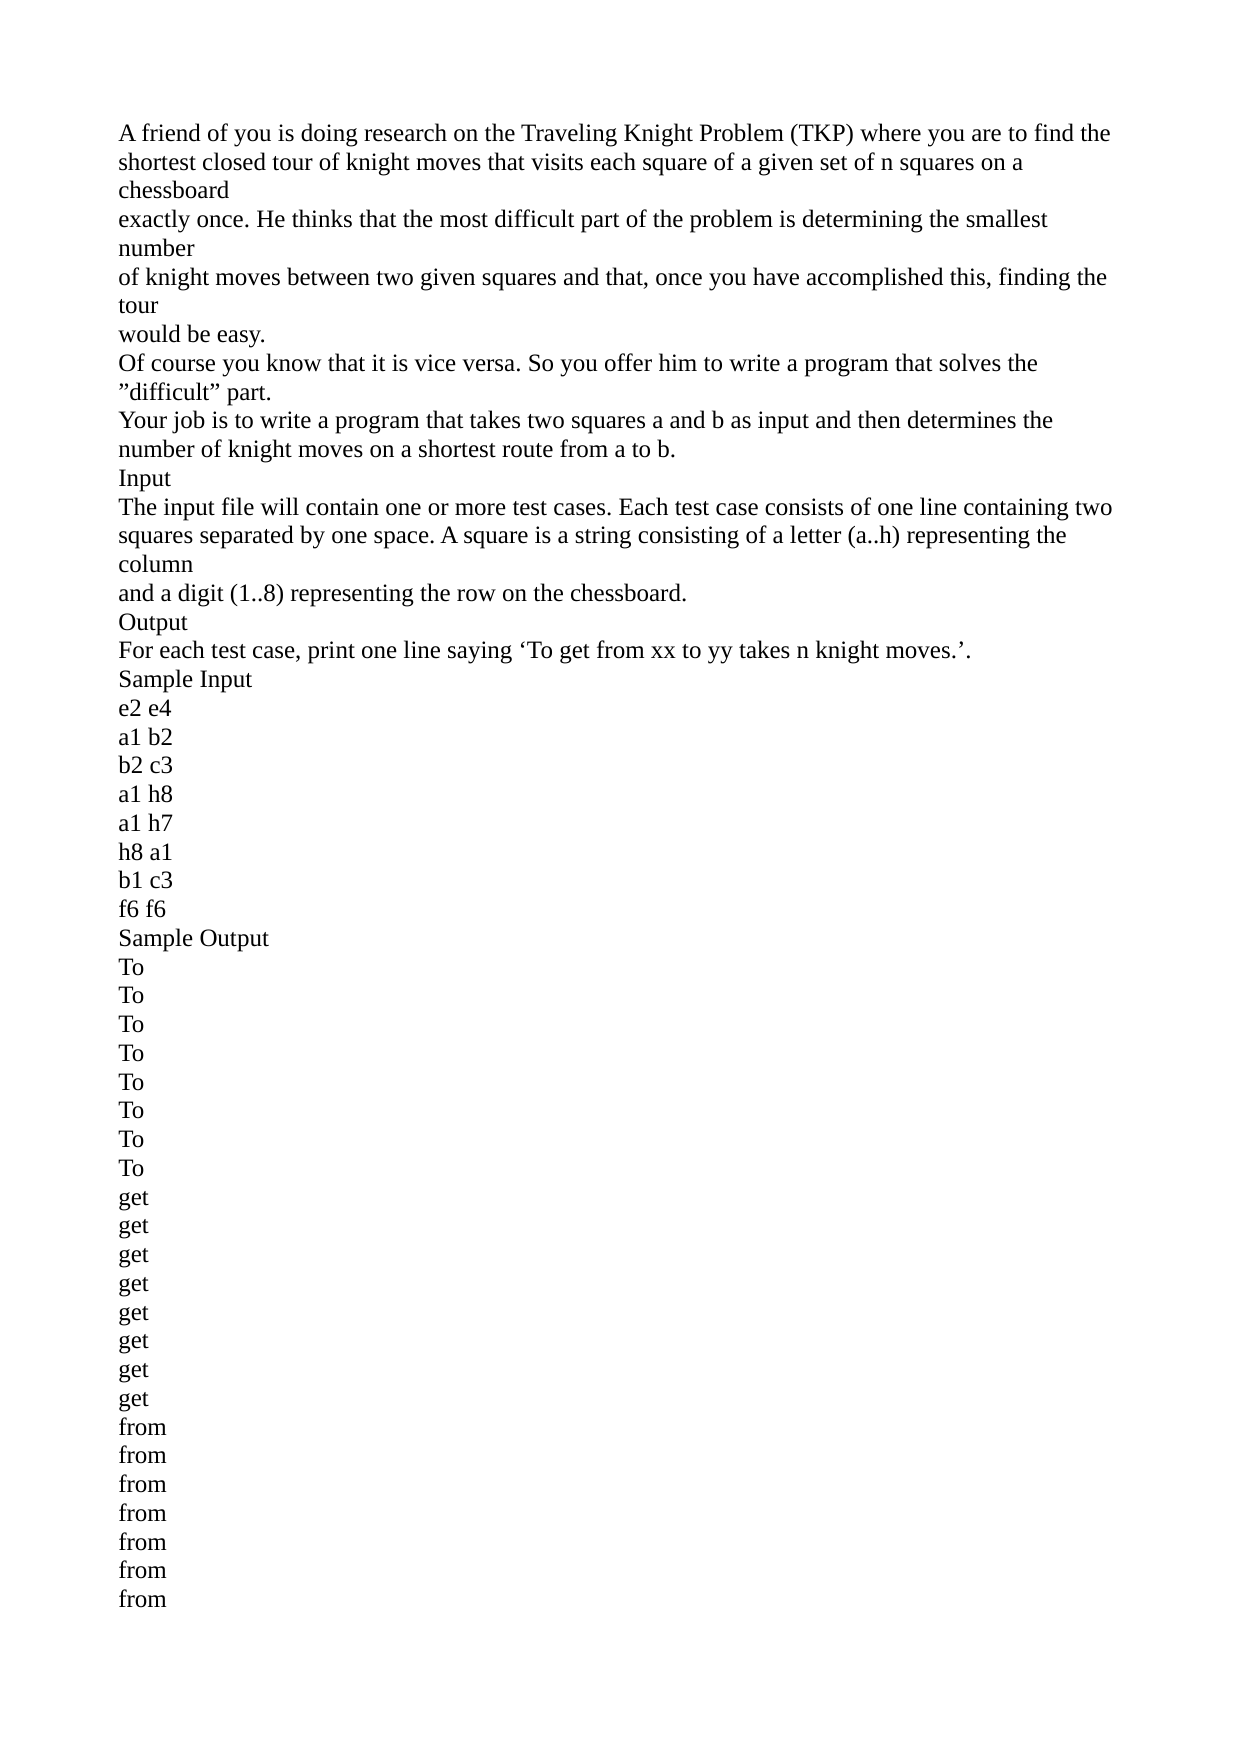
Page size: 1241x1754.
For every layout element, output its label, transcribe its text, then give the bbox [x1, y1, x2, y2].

text Input [118, 463, 1122, 492]
text get [118, 1268, 1122, 1297]
text exactly once. He thinks that the most difficult part of the problem is determining the smallest number [118, 204, 1122, 262]
text To [118, 1153, 1122, 1182]
text from [118, 1527, 1122, 1556]
text a1 h7 [118, 808, 1122, 837]
text To [118, 981, 1122, 1009]
text ”difficult” part. [118, 377, 1122, 406]
text from [118, 1556, 1122, 1584]
text would be easy. [118, 319, 1122, 348]
text from [118, 1412, 1122, 1441]
text h8 a1 [118, 837, 1122, 866]
text Sample Input [118, 664, 1122, 693]
text from [118, 1498, 1122, 1527]
text a1 h8 [118, 779, 1122, 808]
text A friend of you is doing research on the Traveling Knight Problem (TKP) where you are to find the [118, 118, 1122, 147]
text from [118, 1441, 1122, 1469]
text number of knight moves on a shortest route from a to b. [118, 434, 1122, 463]
text get [118, 1239, 1122, 1268]
text To [118, 952, 1122, 981]
text get [118, 1211, 1122, 1239]
text of knight moves between two given squares and that, once you have accomplished this, finding the tour [118, 262, 1122, 319]
text Output [118, 607, 1122, 636]
text e2 e4 [118, 693, 1122, 722]
text get [118, 1354, 1122, 1383]
text get [118, 1297, 1122, 1326]
text squares separated by one space. A square is a string consisting of a letter (a..h) representing the column [118, 521, 1122, 578]
text get [118, 1383, 1122, 1412]
text from [118, 1469, 1122, 1498]
text Your job is to write a program that takes two squares a and b as input and then determines the [118, 406, 1122, 434]
text For each test case, print one line saying ‘To get from xx to yy takes n knight moves.’. [118, 636, 1122, 664]
text b1 c3 [118, 866, 1122, 894]
text Of course you know that it is vice versa. So you offer him to write a program that solves the [118, 348, 1122, 377]
text shortest closed tour of knight moves that visits each square of a given set of n squares on a chessboard [118, 147, 1122, 204]
text To [118, 1009, 1122, 1038]
text b2 c3 [118, 751, 1122, 779]
text get [118, 1326, 1122, 1354]
text To [118, 1124, 1122, 1153]
text get [118, 1182, 1122, 1211]
text f6 f6 [118, 894, 1122, 923]
text The input file will contain one or more test cases. Each test case consists of one line containing two [118, 492, 1122, 521]
text Sample Output [118, 923, 1122, 952]
text and a digit (1..8) representing the row on the chessboard. [118, 578, 1122, 607]
text from [118, 1584, 1122, 1613]
text To [118, 1067, 1122, 1096]
text To [118, 1096, 1122, 1124]
text a1 b2 [118, 722, 1122, 751]
text To [118, 1038, 1122, 1067]
